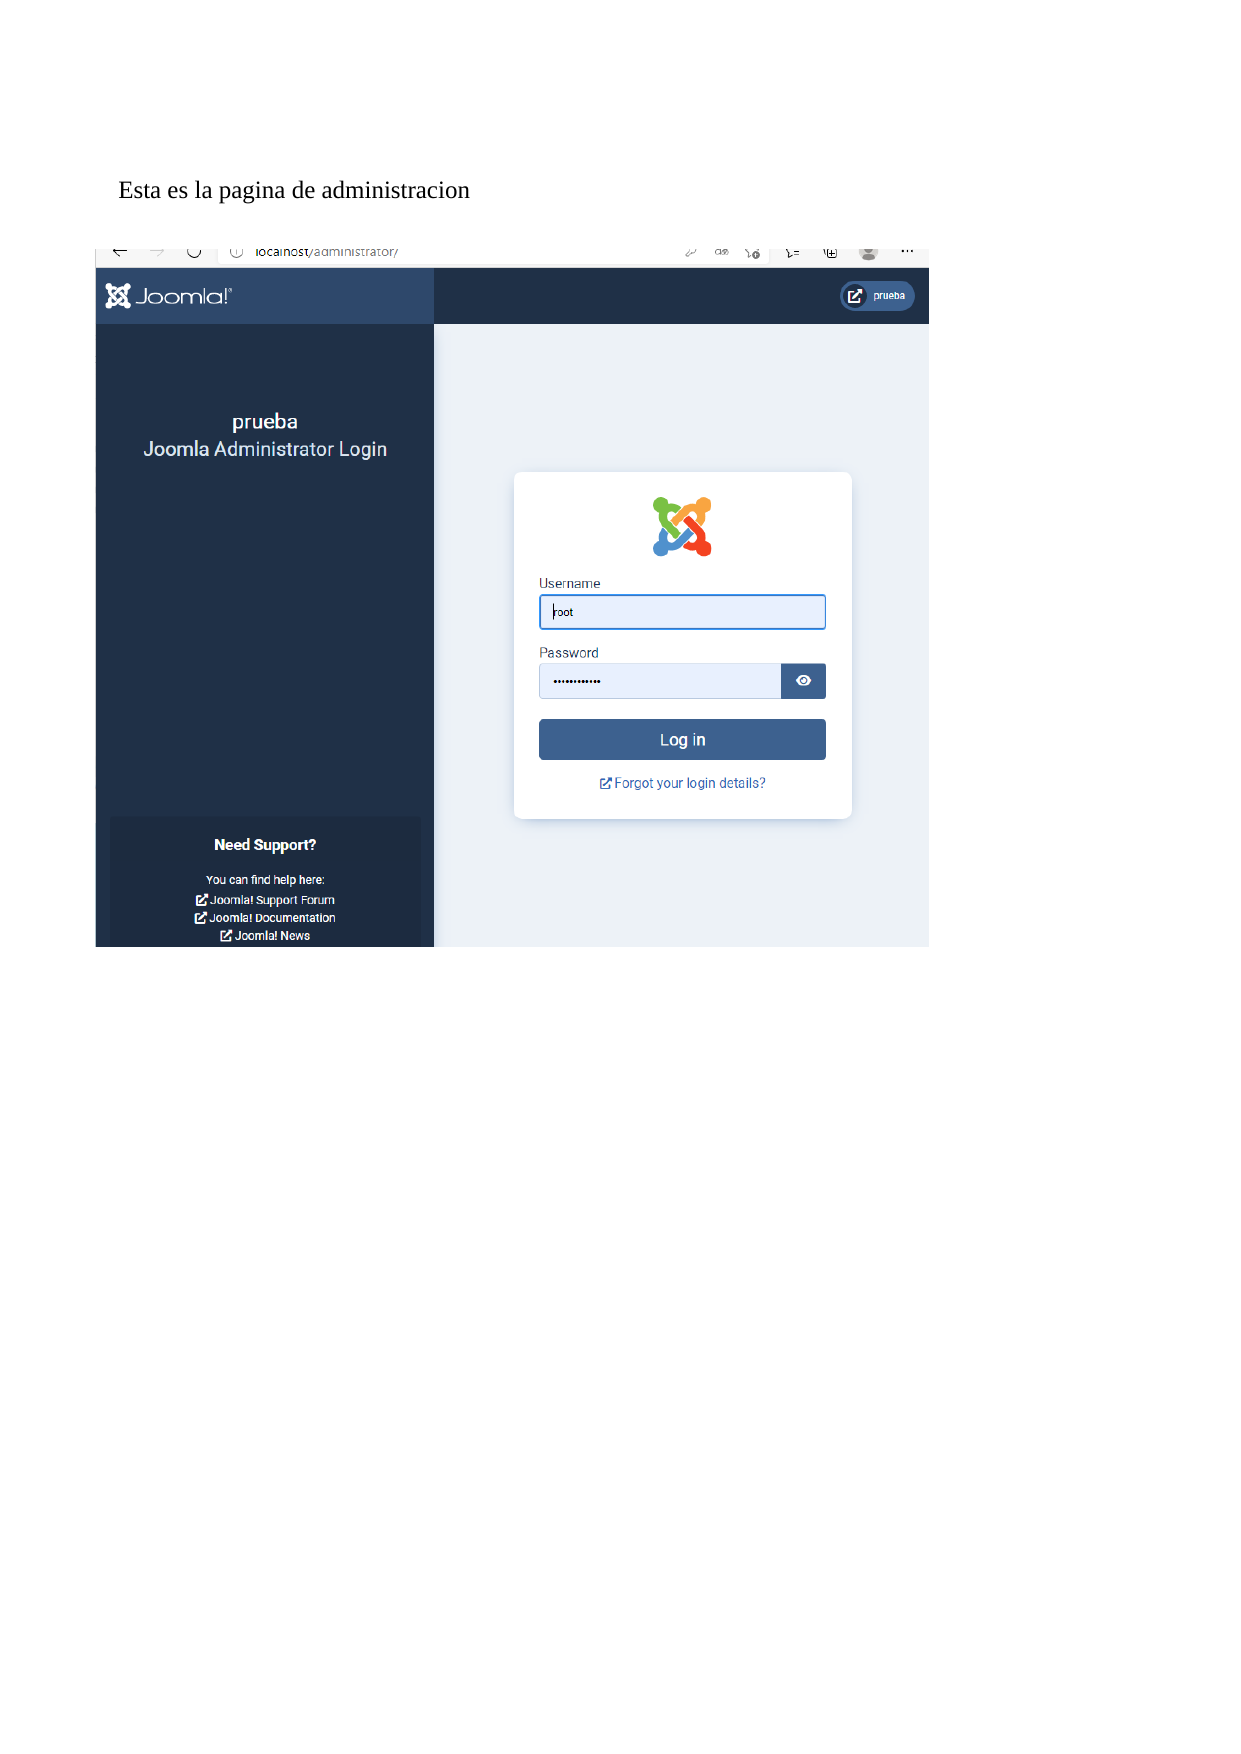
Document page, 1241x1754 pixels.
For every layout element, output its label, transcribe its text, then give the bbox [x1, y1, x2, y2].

picture [95, 249, 929, 947]
text Esta es la pagina de administracion [118, 176, 1122, 204]
